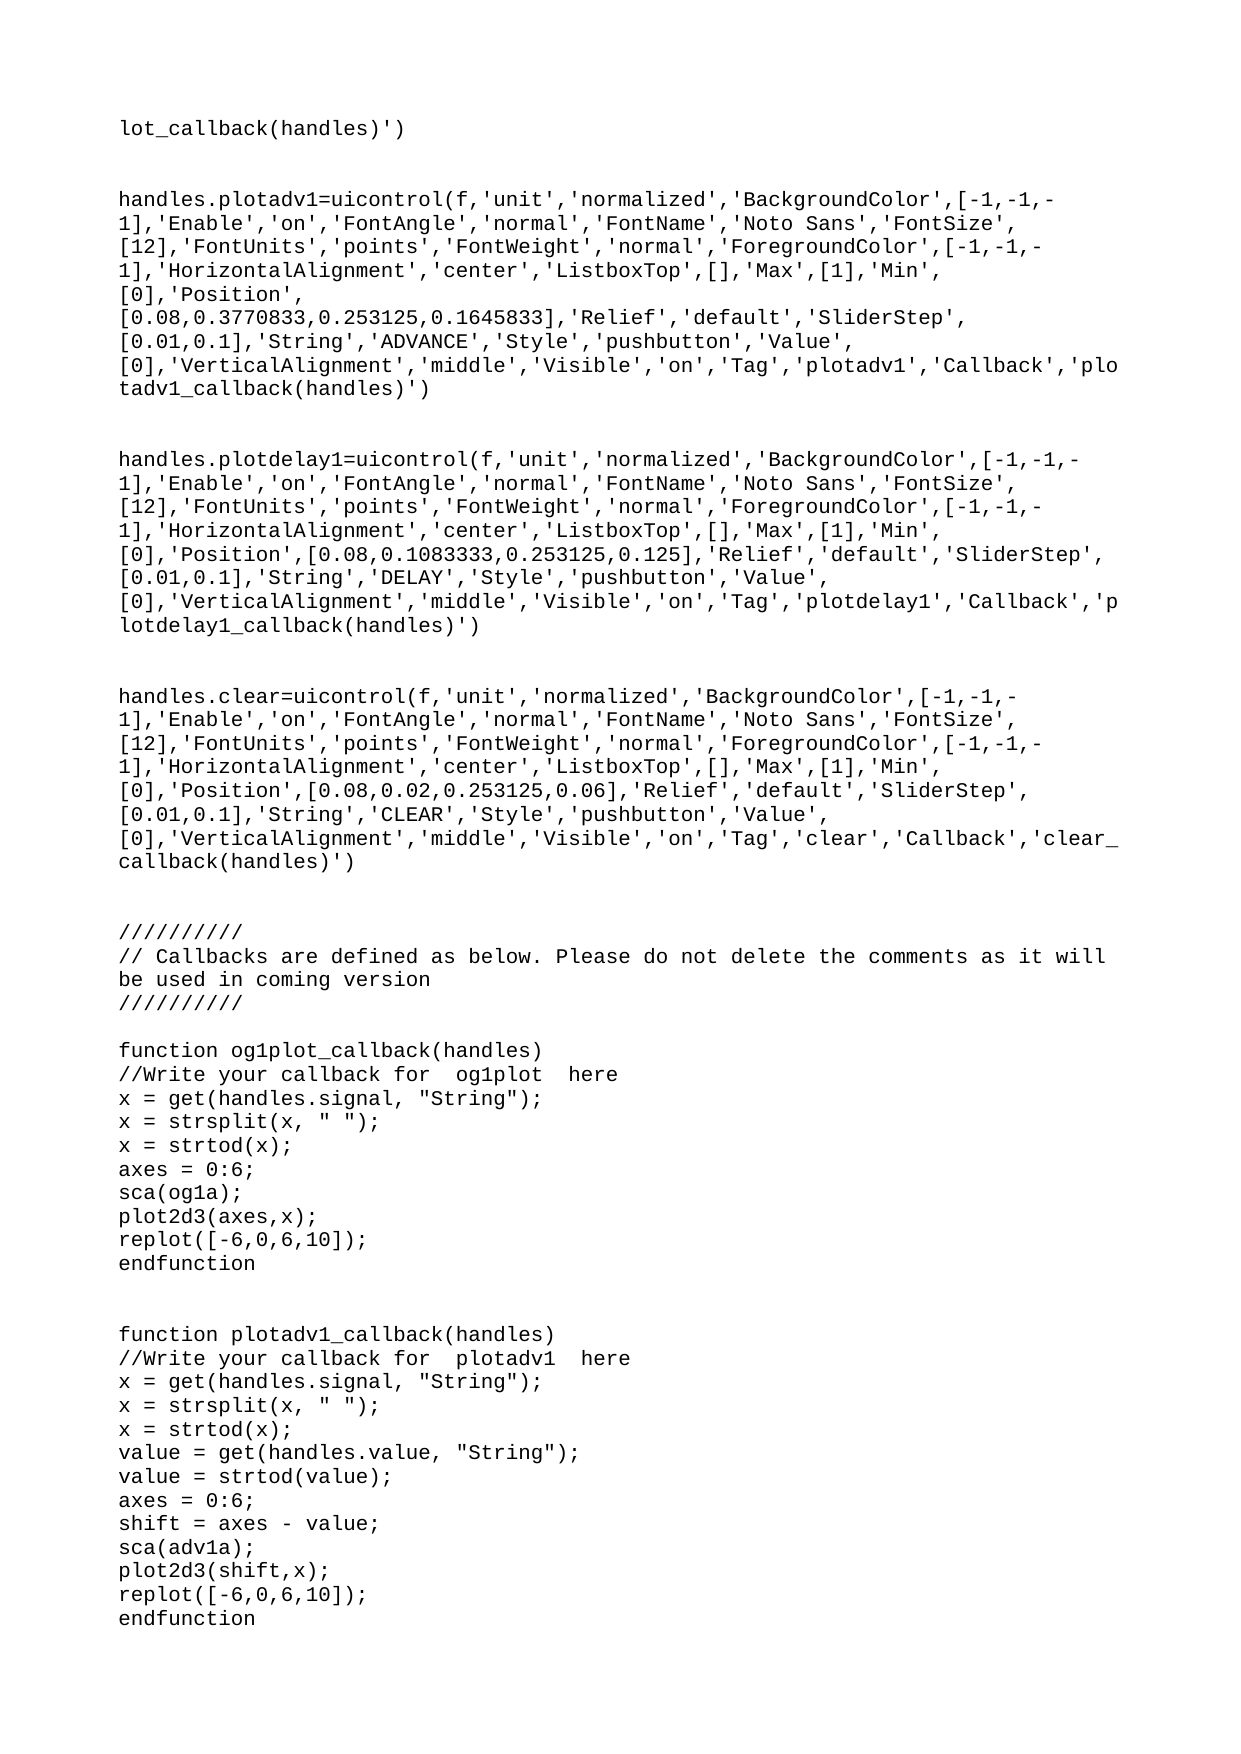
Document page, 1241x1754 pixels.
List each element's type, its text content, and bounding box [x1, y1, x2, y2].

text // Callbacks are defined as below. Please do not delete the comments as it will be used in coming version [118, 946, 1122, 993]
text value = strtod(value); [118, 1466, 1122, 1489]
text x = strtod(x); [118, 1135, 1122, 1158]
text plot2d3(shift,x); [118, 1561, 1122, 1584]
text plot2d3(axes,x); [118, 1206, 1122, 1229]
text endfunction [118, 1253, 1122, 1277]
text shift = axes - value; [118, 1513, 1122, 1537]
text replot([-6,0,6,10]); [118, 1584, 1122, 1608]
text function og1plot_callback(handles) [118, 1040, 1122, 1064]
text //Write your callback for plotadv1 here [118, 1348, 1122, 1371]
text function plotadv1_callback(handles) [118, 1324, 1122, 1348]
text x = get(handles.signal, "String"); [118, 1371, 1122, 1395]
text x = strtod(x); [118, 1419, 1122, 1442]
text handles.plotadv1=uicontrol(f,'unit','normalized','BackgroundColor',[-1,-1,-1],'Enable','on','FontAngle','normal','FontName','Noto Sans','FontSize',[12],'FontUnits','points','FontWeight','normal','ForegroundColor',[-1,-1,-1],'HorizontalAlignment','center','ListboxTop',[],'Max',[1],'Min',[0],'Position',[0.08,0.3770833,0.253125,0.1645833],'Relief','default','SliderStep',[0.01,0.1],'String','ADVANCE','Style','pushbutton','Value',[0],'VerticalAlignment','middle','Visible','on','Tag','plotadv1','Callback','plotadv1_callback(handles)') [118, 189, 1122, 402]
text handles.clear=uicontrol(f,'unit','normalized','BackgroundColor',[-1,-1,-1],'Enable','on','FontAngle','normal','FontName','Noto Sans','FontSize',[12],'FontUnits','points','FontWeight','normal','ForegroundColor',[-1,-1,-1],'HorizontalAlignment','center','ListboxTop',[],'Max',[1],'Min',[0],'Position',[0.08,0.02,0.253125,0.06],'Relief','default','SliderStep',[0.01,0.1],'String','CLEAR','Style','pushbutton','Value',[0],'VerticalAlignment','middle','Visible','on','Tag','clear','Callback','clear_callback(handles)') [118, 686, 1122, 875]
text endfunction [118, 1608, 1122, 1631]
text x = strsplit(x, " "); [118, 1395, 1122, 1419]
text x = get(handles.signal, "String"); [118, 1088, 1122, 1111]
text axes = 0:6; [118, 1489, 1122, 1513]
text ////////// [118, 922, 1122, 946]
text replot([-6,0,6,10]); [118, 1229, 1122, 1253]
text value = get(handles.value, "String"); [118, 1442, 1122, 1466]
text //Write your callback for og1plot here [118, 1064, 1122, 1088]
text lot_callback(handles)') [118, 118, 1122, 142]
text handles.plotdelay1=uicontrol(f,'unit','normalized','BackgroundColor',[-1,-1,-1],'Enable','on','FontAngle','normal','FontName','Noto Sans','FontSize',[12],'FontUnits','points','FontWeight','normal','ForegroundColor',[-1,-1,-1],'HorizontalAlignment','center','ListboxTop',[],'Max',[1],'Min',[0],'Position',[0.08,0.1083333,0.253125,0.125],'Relief','default','SliderStep',[0.01,0.1],'String','DELAY','Style','pushbutton','Value',[0],'VerticalAlignment','middle','Visible','on','Tag','plotdelay1','Callback','plotdelay1_callback(handles)') [118, 449, 1122, 638]
text sca(adv1a); [118, 1537, 1122, 1561]
text ////////// [118, 993, 1122, 1017]
text sca(og1a); [118, 1182, 1122, 1206]
text x = strsplit(x, " "); [118, 1111, 1122, 1135]
text axes = 0:6; [118, 1158, 1122, 1182]
